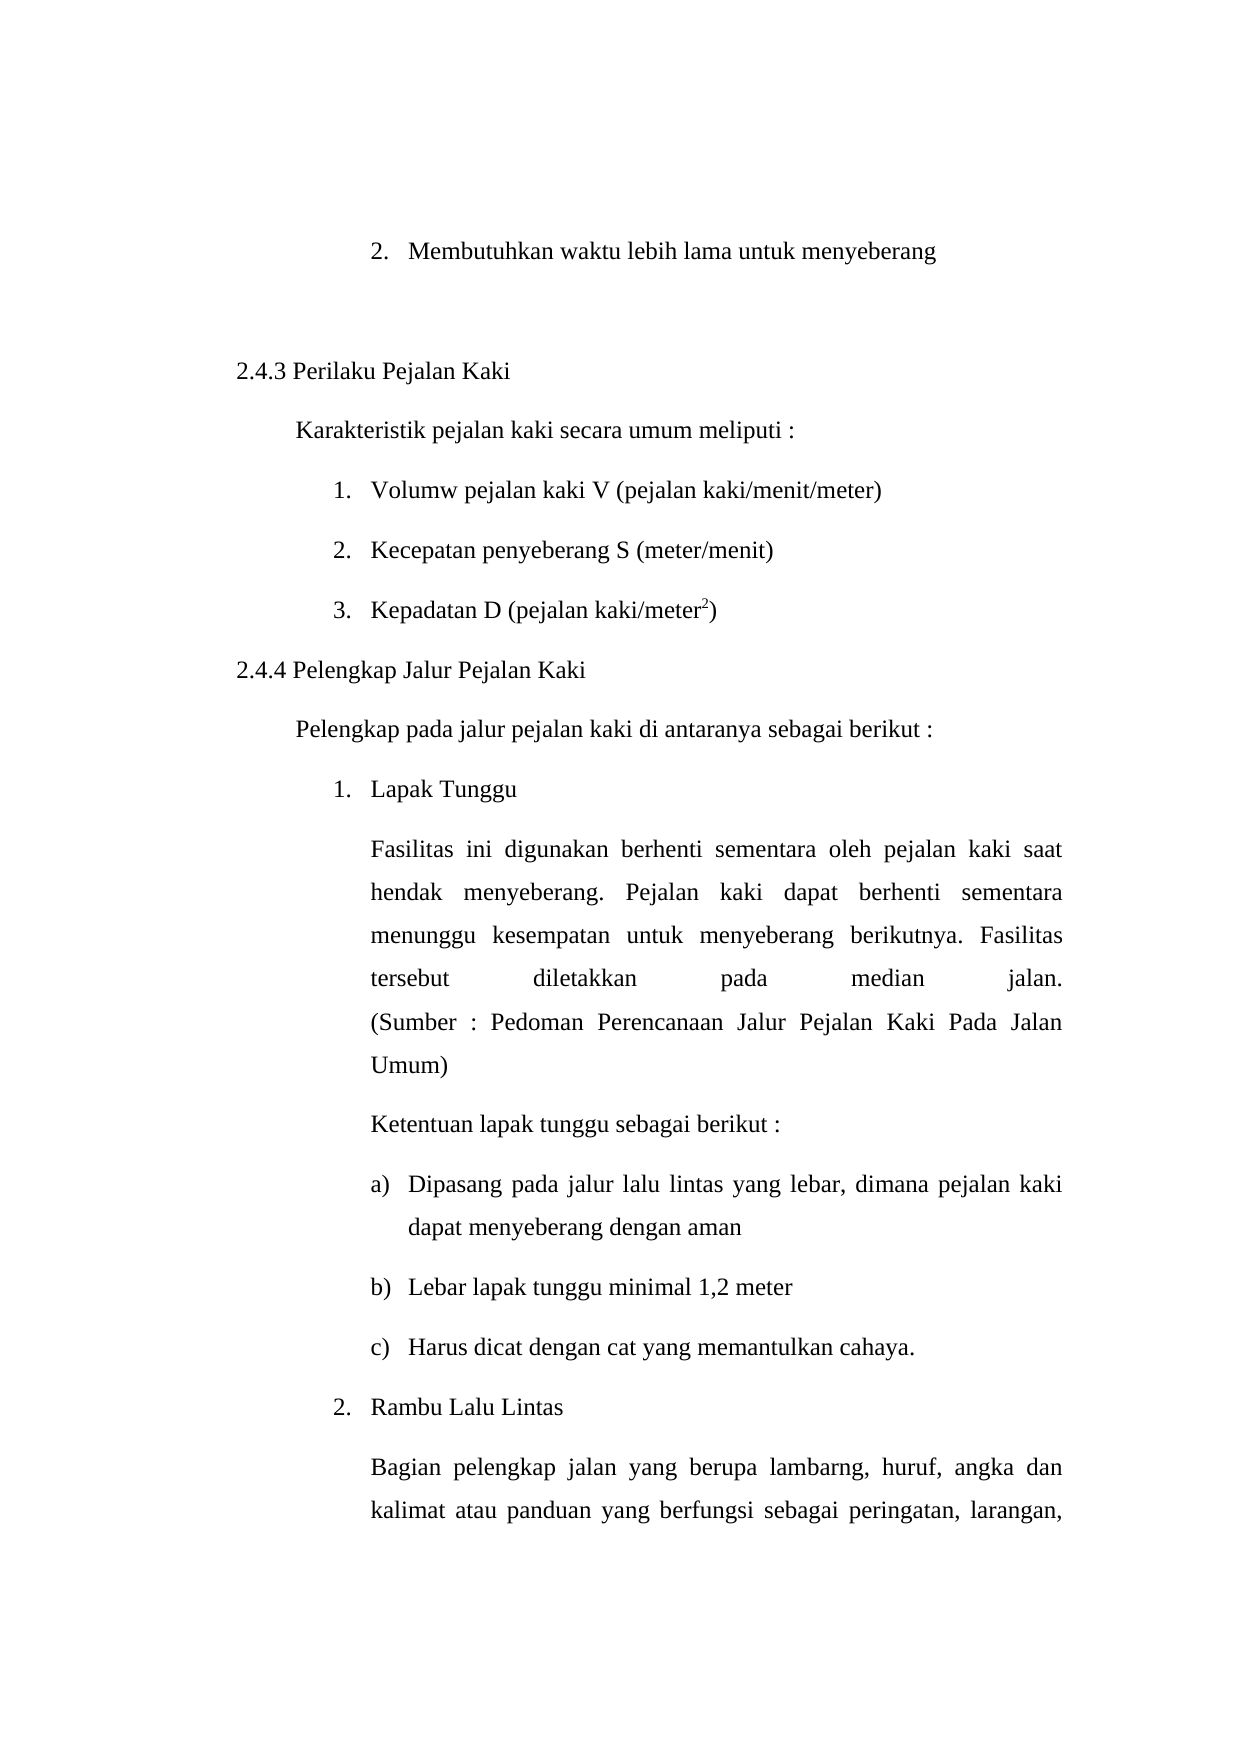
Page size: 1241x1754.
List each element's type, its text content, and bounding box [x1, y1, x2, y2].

list Volumw pejalan kaki V (pejalan kaki/menit/meter) [333, 475, 1063, 504]
list Lebar lapak tunggu minimal 1,2 meter [370, 1272, 1063, 1301]
list Harus dicat dengan cat yang memantulkan cahaya. [370, 1332, 1063, 1361]
list Membutuhkan waktu lebih lama untuk menyeberang [370, 236, 1063, 265]
list Fasilitas ini digunakan berhenti sementara oleh pejalan kaki saat hendak menyeberang. Pejalan kaki dapat berhenti sementara menunggu kesempatan untuk menyeberang berikutnya. Fasilitas tersebut diletakkan pada median jalan. (Sumber : Pedoman Perencanaan Jalur Pejalan Kaki Pada Jalan Umum) [333, 834, 1063, 1078]
list Ketentuan lapak tunggu sebagai berikut : [333, 1109, 1063, 1138]
text 2.4.4 Pelengkap Jalur Pejalan Kaki [236, 655, 1063, 683]
list Dipasang pada jalur lalu lintas yang lebar, dimana pejalan kaki dapat menyeberang dengan aman [370, 1169, 1063, 1241]
text Karakteristik pejalan kaki secara umum meliputi : [295, 416, 1063, 444]
list Kecepatan penyeberang S (meter/menit) [333, 535, 1063, 564]
list Rambu Lalu Lintas [333, 1392, 1063, 1421]
text Pelengkap pada jalur pejalan kaki di antaranya sebagai berikut : [295, 714, 1063, 743]
list Lapak Tunggu [333, 774, 1063, 803]
list Bagian pelengkap jalan yang berupa lambarng, huruf, angka dan kalimat atau panduan yang berfungsi sebagai peringatan, larangan, [333, 1452, 1063, 1523]
list Kepadatan D (pejalan kaki/meter2) [333, 595, 1063, 624]
text 2.4.3 Perilaku Pejalan Kaki [236, 356, 1063, 384]
